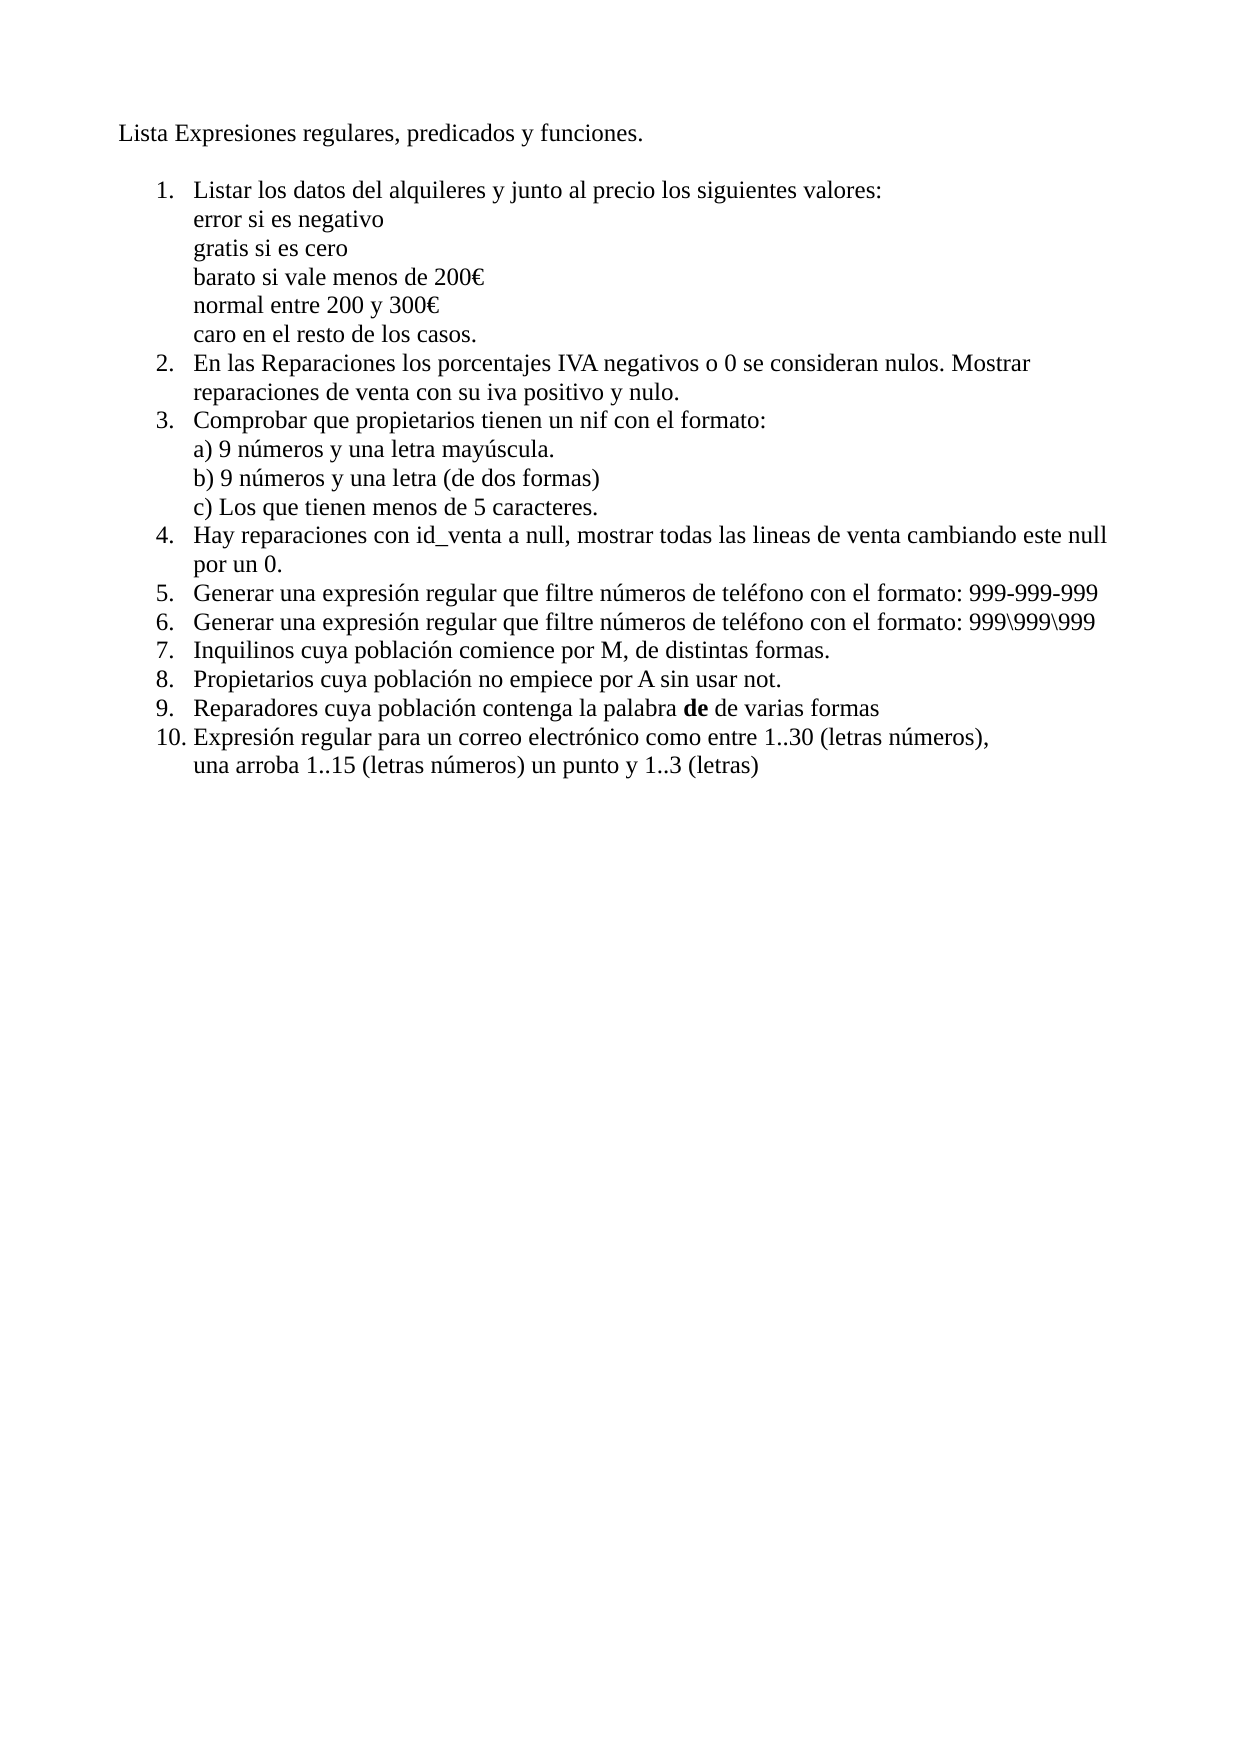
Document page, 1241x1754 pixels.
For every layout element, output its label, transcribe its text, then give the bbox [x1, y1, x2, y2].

list Listar los datos del alquileres y junto al precio los siguientes valores: [156, 176, 1122, 204]
list En las Reparaciones los porcentajes IVA negativos o 0 se consideran nulos. Mostrar reparaciones de venta con su iva positivo y nulo. [156, 348, 1122, 406]
list gratis si es cero [156, 233, 1122, 262]
text Lista Expresiones regulares, predicados y funciones. [118, 118, 1122, 147]
list Hay reparaciones con id_venta a null, mostrar todas las lineas de venta cambiando este null por un 0. [156, 521, 1122, 578]
list Inquilinos cuya población comience por M, de distintas formas. [156, 636, 1122, 664]
list Generar una expresión regular que filtre números de teléfono con el formato: 999-999-999 [156, 578, 1122, 607]
list barato si vale menos de 200€ [156, 262, 1122, 291]
list normal entre 200 y 300€ [156, 291, 1122, 319]
list c) Los que tienen menos de 5 caracteres. [156, 492, 1122, 521]
list Comprobar que propietarios tienen un nif con el formato: [156, 406, 1122, 434]
list Propietarios cuya población no empiece por A sin usar not. [156, 664, 1122, 693]
list Generar una expresión regular que filtre números de teléfono con el formato: 999\999\999 [156, 607, 1122, 636]
list Reparadores cuya población contenga la palabra de de varias formas [156, 693, 1122, 722]
list una arroba 1..15 (letras números) un punto y 1..3 (letras) [156, 751, 1122, 779]
list Expresión regular para un correo electrónico como entre 1..30 (letras números), [156, 722, 1122, 751]
list caro en el resto de los casos. [156, 319, 1122, 348]
list b) 9 números y una letra (de dos formas) [156, 463, 1122, 492]
list a) 9 números y una letra mayúscula. [156, 434, 1122, 463]
list error si es negativo [156, 204, 1122, 233]
